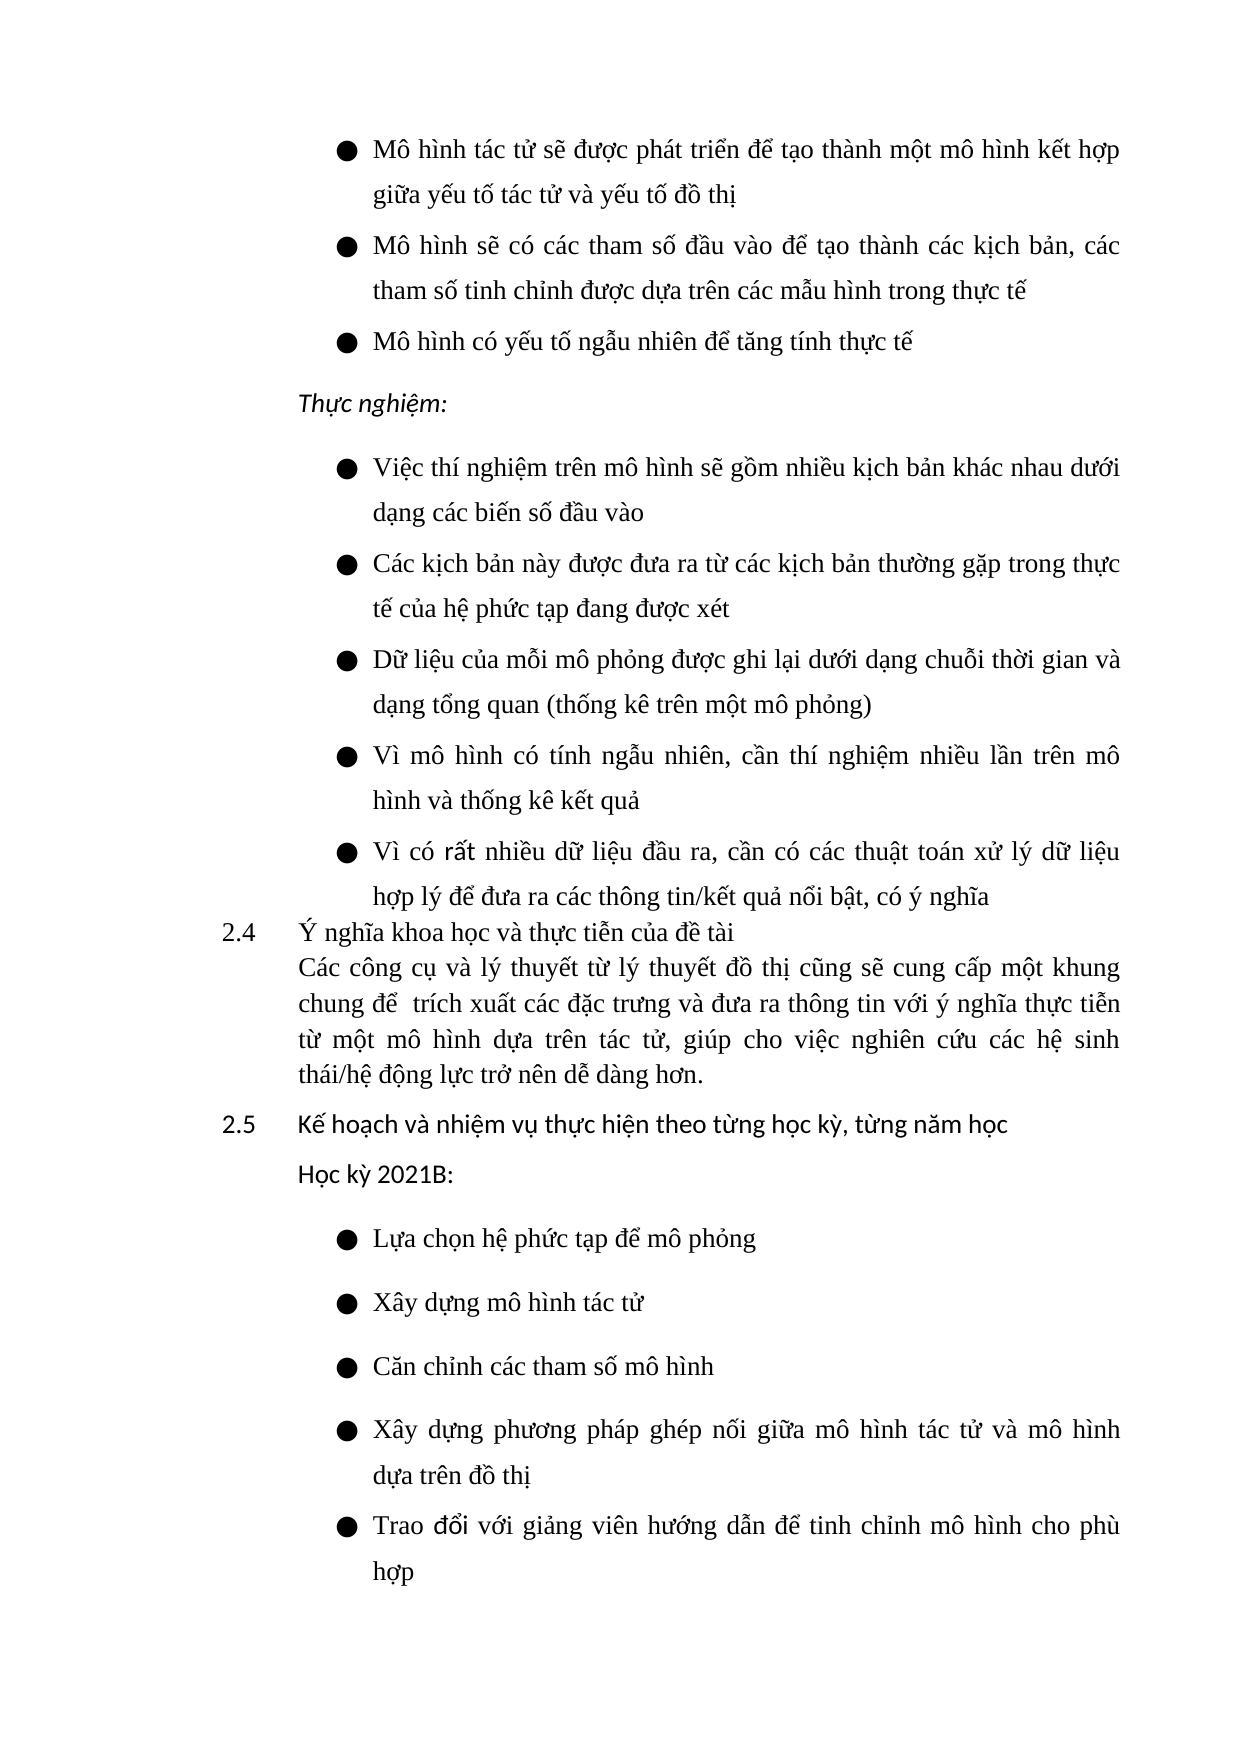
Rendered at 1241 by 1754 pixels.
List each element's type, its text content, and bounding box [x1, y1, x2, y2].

list Lựa chọn hệ phức tạp để mô phỏng [335, 1208, 1122, 1263]
text 2.5 Kế hoạch và nhiệm vụ thực hiện theo từng học kỳ, từng năm học [222, 1107, 1122, 1140]
list Ý nghĩa khoa học và thực tiễn của đề tài [222, 916, 1122, 947]
text Thực nghiệm: [298, 386, 1122, 419]
list Vì mô hình có tính ngẫu nhiên, cần thí nghiệm nhiều lần trên mô hình và thống kê kết quả [335, 724, 1122, 815]
list Các kịch bản này được đưa ra từ các kịch bản thường gặp trong thực tế của hệ phức tạp đang được xét [335, 532, 1122, 623]
list Dữ liệu của mỗi mô phỏng được ghi lại dưới dạng chuỗi thời gian và dạng tổng quan (thống kê trên một mô phỏng) [335, 628, 1122, 719]
text Học kỳ 2021B: [222, 1157, 1122, 1190]
list Xây dựng phương pháp ghép nối giữa mô hình tác tử và mô hình dựa trên đồ thị [335, 1399, 1122, 1490]
list Trao đổi với giảng viên hướng dẫn để tinh chỉnh mô hình cho phù hợp [335, 1495, 1122, 1586]
list Căn chỉnh các tham số mô hình [335, 1335, 1122, 1391]
list Mô hình có yếu tố ngẫu nhiên để tăng tính thực tế [335, 310, 1122, 365]
list Mô hình tác tử sẽ được phát triển để tạo thành một mô hình kết hợp giữa yếu tố tác tử và yếu tố đồ thị [335, 118, 1122, 209]
list Xây dựng mô hình tác tử [335, 1271, 1122, 1327]
list Mô hình sẽ có các tham số đầu vào để tạo thành các kịch bản, các tham số tinh chỉnh được dựa trên các mẫu hình trong thực tế [335, 214, 1122, 305]
list Việc thí nghiệm trên mô hình sẽ gồm nhiều kịch bản khác nhau dưới dạng các biến số đầu vào [335, 436, 1122, 528]
list Vì có rất nhiều dữ liệu đầu ra, cần có các thuật toán xử lý dữ liệu hợp lý để đưa ra các thông tin/kết quả nổi bật, có ý nghĩa [335, 820, 1122, 911]
text Các công cụ và lý thuyết từ lý thuyết đồ thị cũng sẽ cung cấp một khung chung để trích xuất các đặc trưng và đưa ra thông tin với ý nghĩa thực tiễn từ một mô hình dựa trên tác tử, giúp cho việc nghiên cứu các hệ sinh thái/hệ động lực trở nên dễ dàng hơn. [298, 951, 1122, 1090]
